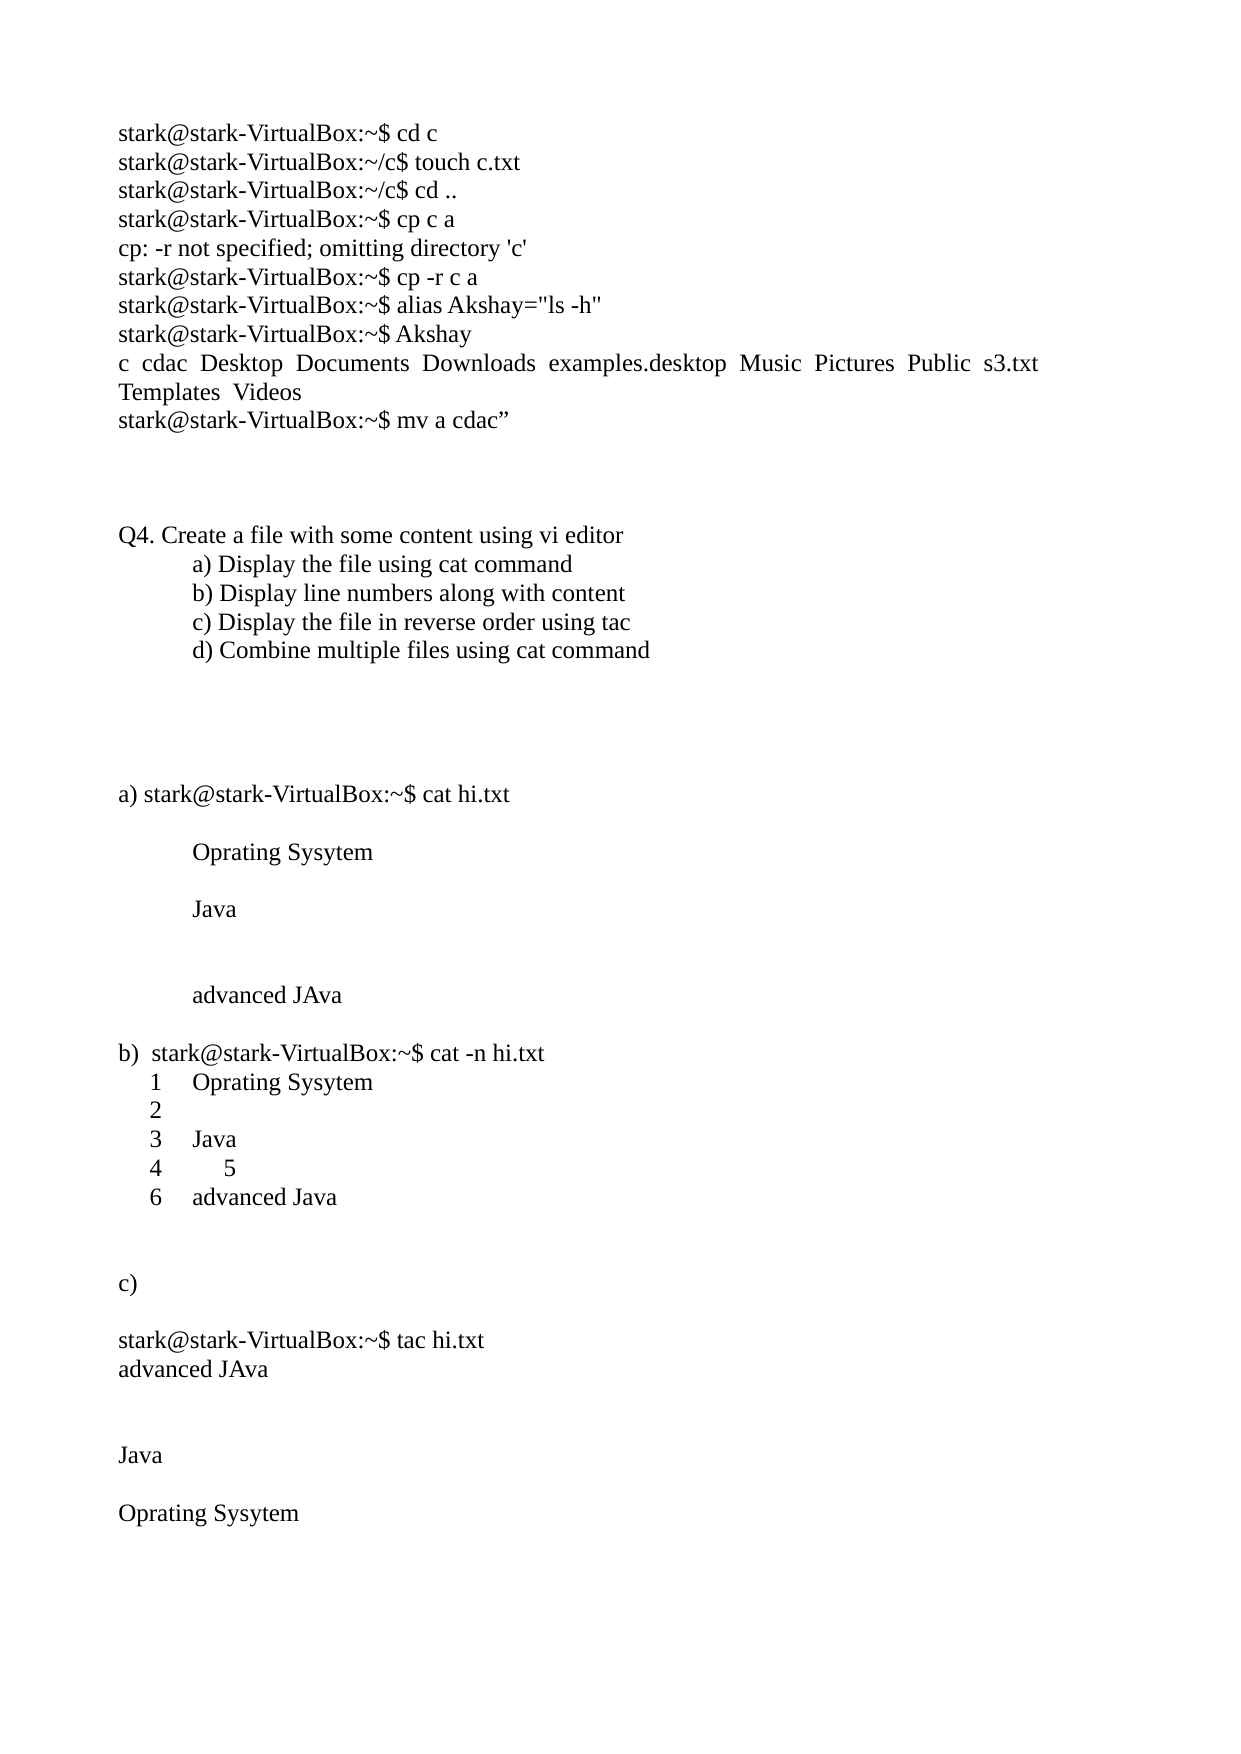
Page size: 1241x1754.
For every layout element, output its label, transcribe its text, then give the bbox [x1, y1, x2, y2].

text a) Display the file using cat command [118, 549, 1122, 578]
text 4 5 [118, 1153, 1122, 1182]
text 1 Oprating Sysytem [118, 1067, 1122, 1096]
text stark@stark-VirtualBox:~/c$ touch c.txt [118, 147, 1122, 176]
text advanced JAva [118, 1354, 1122, 1383]
text stark@stark-VirtualBox:~$ cp c a [118, 204, 1122, 233]
text Java [118, 894, 1122, 923]
text c) Display the file in reverse order using tac [118, 607, 1122, 636]
text 2 [118, 1096, 1122, 1124]
text stark@stark-VirtualBox:~$ mv a cdac” [118, 406, 1122, 434]
text stark@stark-VirtualBox:~$ cp -r c a [118, 262, 1122, 291]
text 6 advanced Java [118, 1182, 1122, 1211]
text a) stark@stark-VirtualBox:~$ cat hi.txt [118, 779, 1122, 808]
text b) stark@stark-VirtualBox:~$ cat -n hi.txt [118, 1038, 1122, 1067]
text Q4. Create a file with some content using vi editor [118, 521, 1122, 549]
text stark@stark-VirtualBox:~$ alias Akshay="ls -h" [118, 291, 1122, 319]
text cp: -r not specified; omitting directory 'c' [118, 233, 1122, 262]
text c) [118, 1268, 1122, 1297]
text Oprating Sysytem [118, 837, 1122, 866]
text stark@stark-VirtualBox:~$ cd c [118, 118, 1122, 147]
text d) Combine multiple files using cat command [118, 636, 1122, 664]
text Java [118, 1441, 1122, 1469]
text stark@stark-VirtualBox:~$ tac hi.txt [118, 1326, 1122, 1354]
text Oprating Sysytem [118, 1498, 1122, 1527]
text 3 Java [118, 1124, 1122, 1153]
text c cdac Desktop Documents Downloads examples.desktop Music Pictures Public s3.txt Templates Videos [118, 348, 1122, 406]
text stark@stark-VirtualBox:~$ Akshay [118, 319, 1122, 348]
text b) Display line numbers along with content [118, 578, 1122, 607]
text advanced JAva [118, 981, 1122, 1009]
text stark@stark-VirtualBox:~/c$ cd .. [118, 176, 1122, 204]
